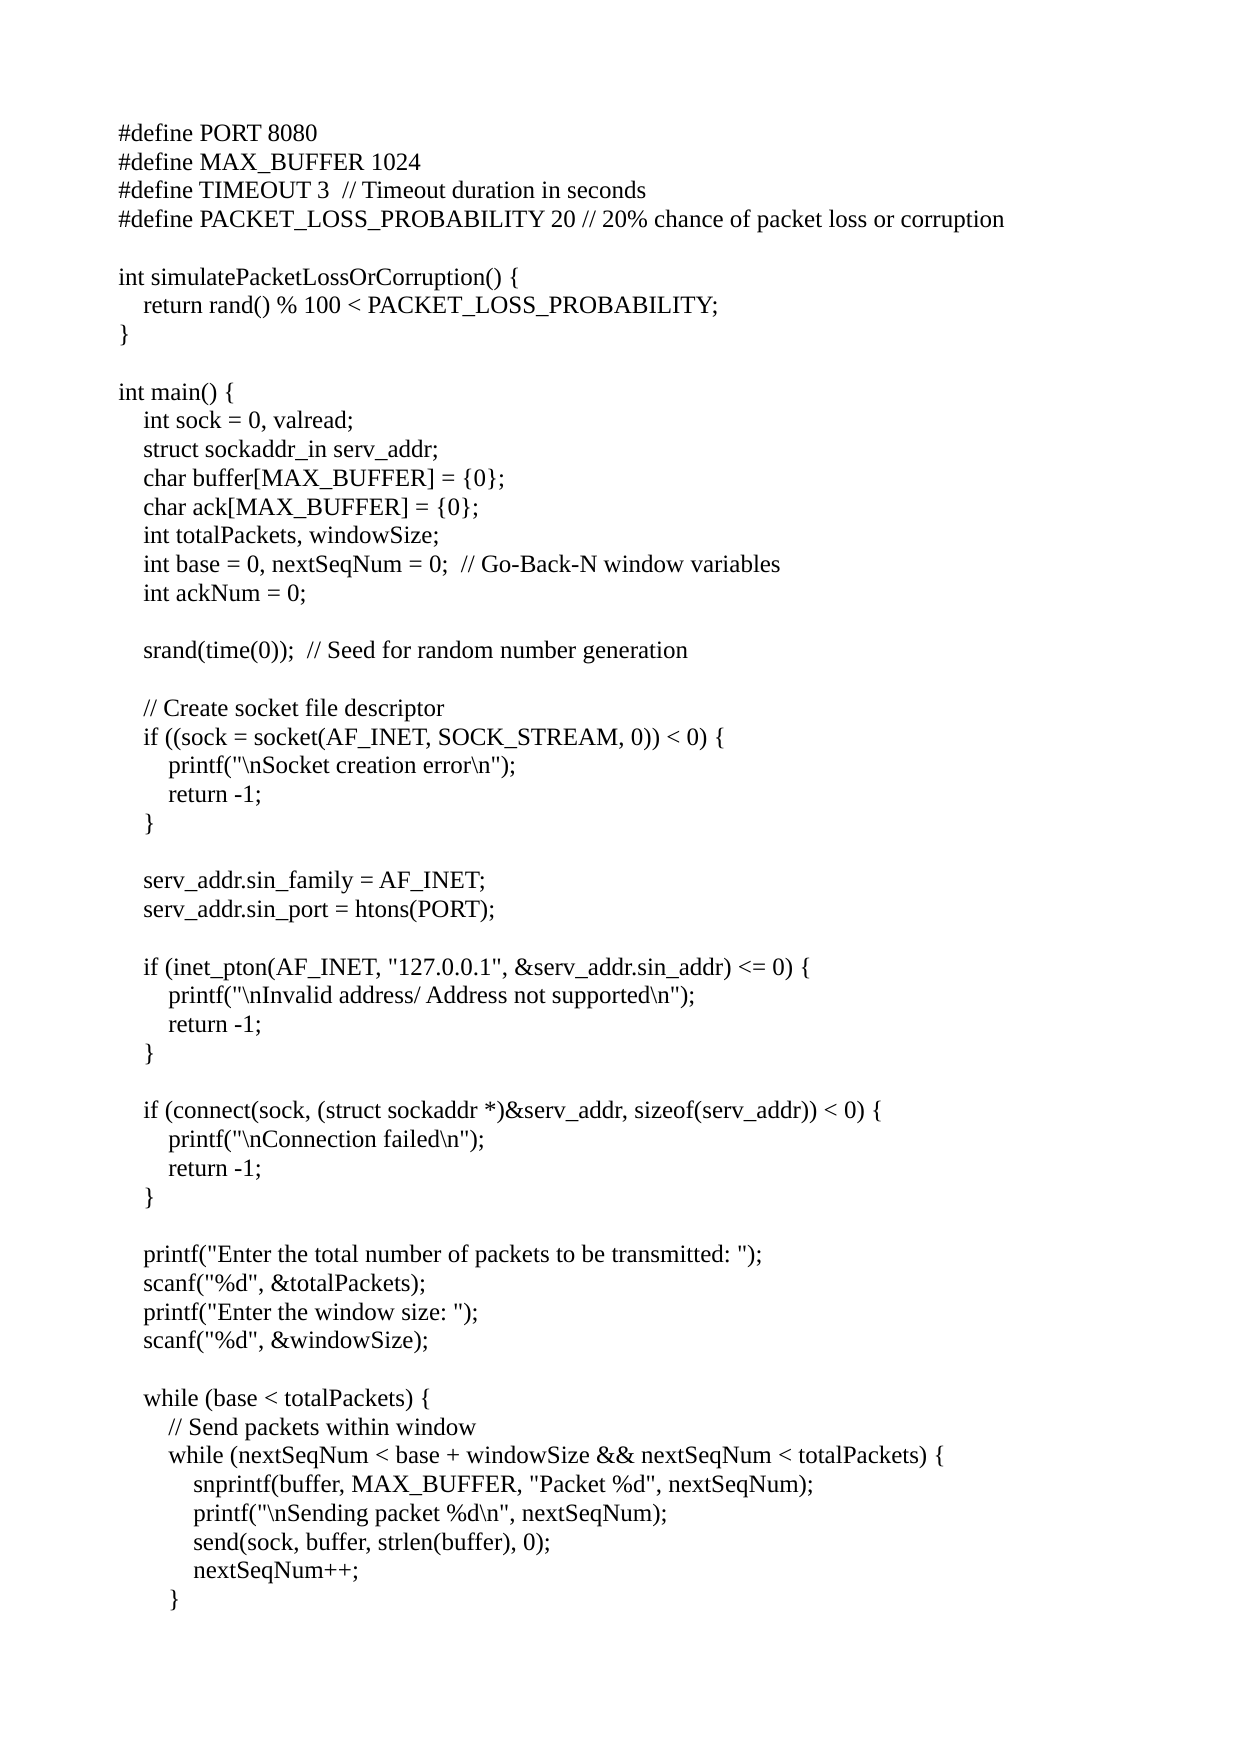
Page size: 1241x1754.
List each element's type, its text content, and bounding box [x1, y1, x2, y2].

text #define MAX_BUFFER 1024 [118, 147, 1122, 176]
text return -1; [118, 1009, 1122, 1038]
text return rand() % 100 < PACKET_LOSS_PROBABILITY; [118, 291, 1122, 319]
text #define PORT 8080 [118, 118, 1122, 147]
text int main() { [118, 377, 1122, 406]
text #define TIMEOUT 3 // Timeout duration in seconds [118, 176, 1122, 204]
text // Create socket file descriptor [118, 693, 1122, 722]
text printf("Enter the window size: "); [118, 1297, 1122, 1326]
text int ackNum = 0; [118, 578, 1122, 607]
text srand(time(0)); // Seed for random number generation [118, 636, 1122, 664]
text int sock = 0, valread; [118, 406, 1122, 434]
text if (inet_pton(AF_INET, "127.0.0.1", &serv_addr.sin_addr) <= 0) { [118, 952, 1122, 981]
text char ack[MAX_BUFFER] = {0}; [118, 492, 1122, 521]
text if ((sock = socket(AF_INET, SOCK_STREAM, 0)) < 0) { [118, 722, 1122, 751]
text // Send packets within window [118, 1412, 1122, 1441]
text nextSeqNum++; [118, 1556, 1122, 1584]
text int totalPackets, windowSize; [118, 521, 1122, 549]
text return -1; [118, 779, 1122, 808]
text } [118, 319, 1122, 348]
text printf("\nSending packet %d\n", nextSeqNum); [118, 1498, 1122, 1527]
text printf("\nSocket creation error\n"); [118, 751, 1122, 779]
text snprintf(buffer, MAX_BUFFER, "Packet %d", nextSeqNum); [118, 1469, 1122, 1498]
text while (nextSeqNum < base + windowSize && nextSeqNum < totalPackets) { [118, 1441, 1122, 1469]
text send(sock, buffer, strlen(buffer), 0); [118, 1527, 1122, 1556]
text scanf("%d", &totalPackets); [118, 1268, 1122, 1297]
text struct sockaddr_in serv_addr; [118, 434, 1122, 463]
text int simulatePacketLossOrCorruption() { [118, 262, 1122, 291]
text serv_addr.sin_family = AF_INET; [118, 866, 1122, 894]
text if (connect(sock, (struct sockaddr *)&serv_addr, sizeof(serv_addr)) < 0) { [118, 1096, 1122, 1124]
text } [118, 808, 1122, 837]
text while (base < totalPackets) { [118, 1383, 1122, 1412]
text } [118, 1584, 1122, 1613]
text #define PACKET_LOSS_PROBABILITY 20 // 20% chance of packet loss or corruption [118, 204, 1122, 233]
text printf("Enter the total number of packets to be transmitted: "); [118, 1239, 1122, 1268]
text } [118, 1038, 1122, 1067]
text } [118, 1182, 1122, 1211]
text printf("\nInvalid address/ Address not supported\n"); [118, 981, 1122, 1009]
text char buffer[MAX_BUFFER] = {0}; [118, 463, 1122, 492]
text return -1; [118, 1153, 1122, 1182]
text int base = 0, nextSeqNum = 0; // Go-Back-N window variables [118, 549, 1122, 578]
text printf("\nConnection failed\n"); [118, 1124, 1122, 1153]
text scanf("%d", &windowSize); [118, 1326, 1122, 1354]
text serv_addr.sin_port = htons(PORT); [118, 894, 1122, 923]
